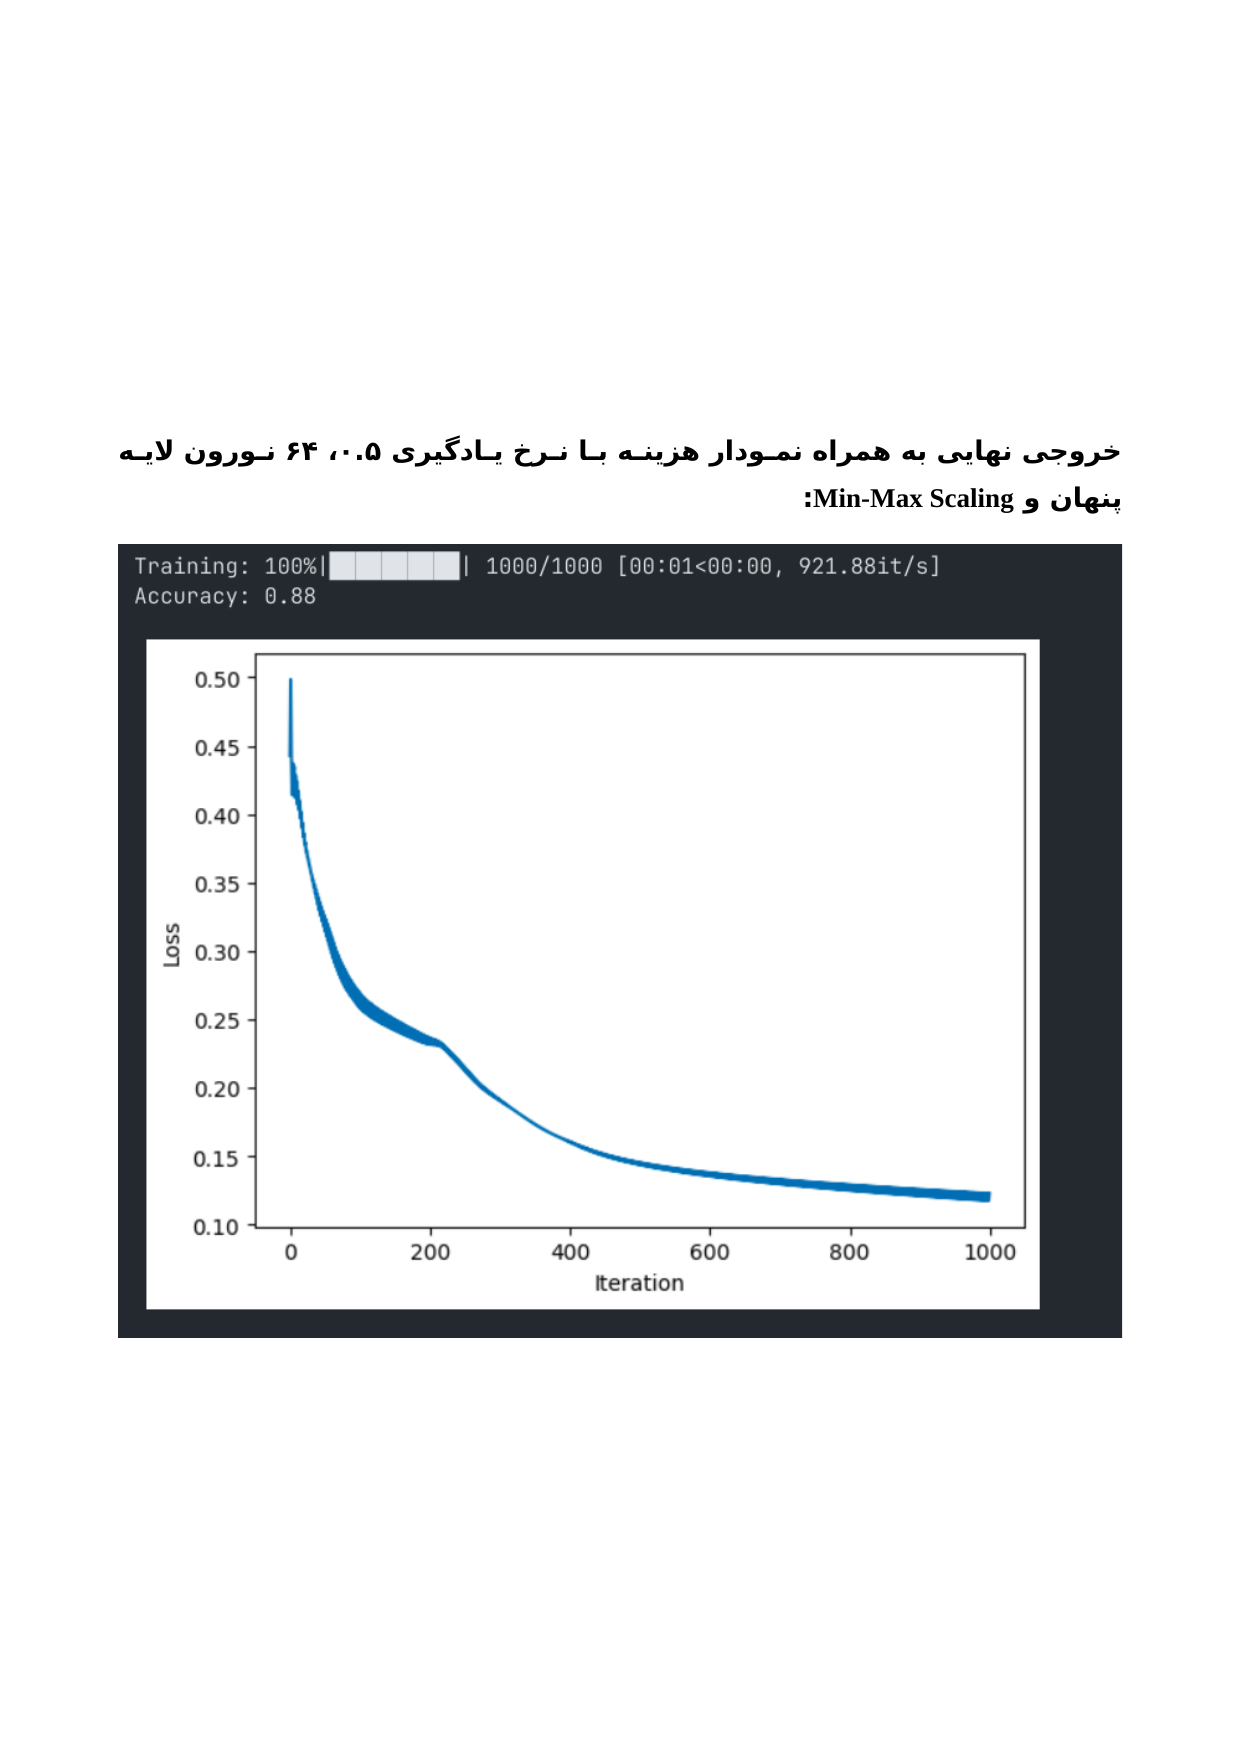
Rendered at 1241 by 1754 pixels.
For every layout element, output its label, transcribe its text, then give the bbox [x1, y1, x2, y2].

picture [118, 544, 1123, 1338]
text خروجی نهایی به همراه نمودار هزینه با نرخ یادگیری ۰.۵، ۶۴ نورون لایه پنهان و Min-Max Scaling: [118, 435, 1122, 514]
